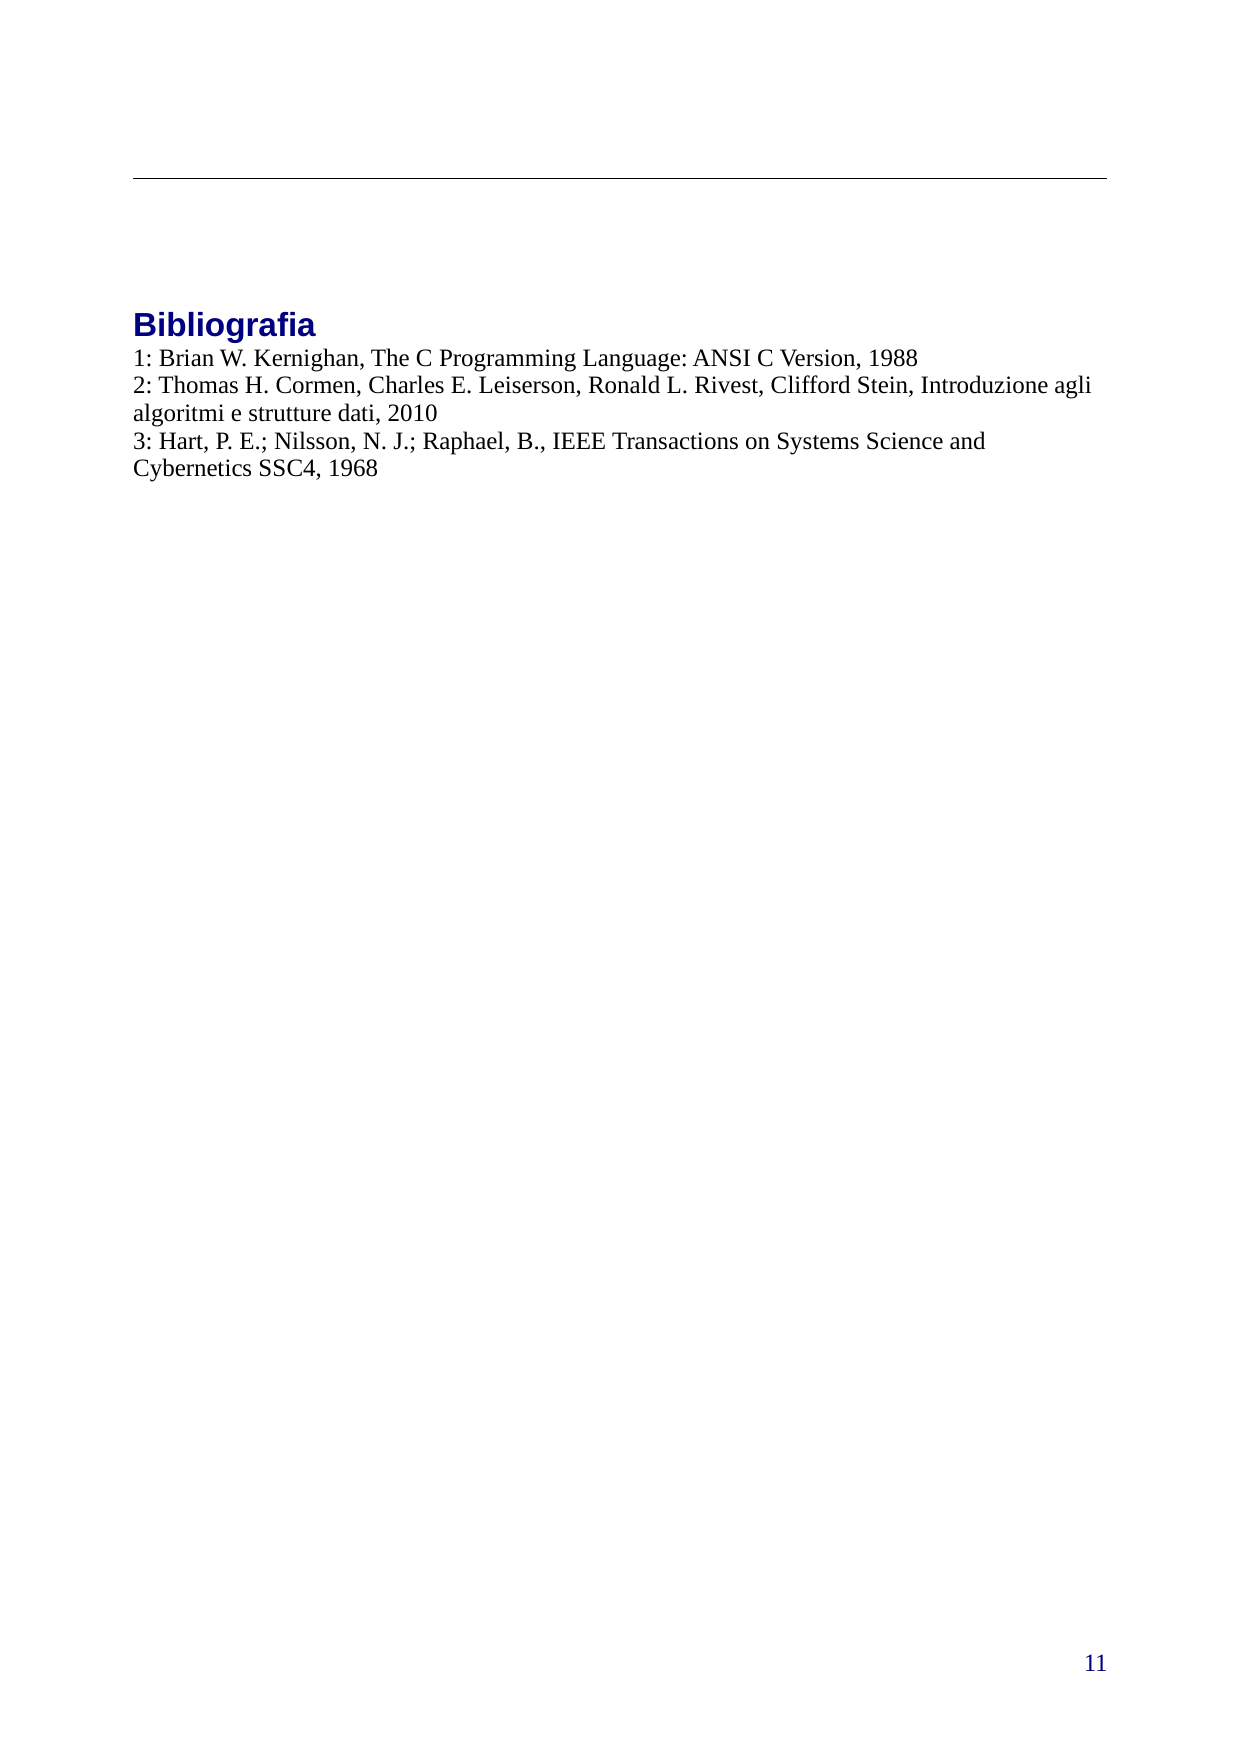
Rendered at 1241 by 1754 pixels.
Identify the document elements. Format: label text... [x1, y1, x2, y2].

text 2: Thomas H. Cormen, Charles E. Leiserson, Ronald L. Rivest, Clifford Stein, Introduzione agli algoritmi e strutture dati, 2010 [133, 371, 1107, 427]
subtitle Bibliografia [133, 307, 1107, 344]
text 1: Brian W. Kernighan, The C Programming Language: ANSI C Version, 1988 [133, 344, 1107, 371]
text 3: Hart, P. E.; Nilsson, N. J.; Raphael, B., IEEE Transactions on Systems Science and Cybernetics SSC4, 1968 [133, 427, 1107, 482]
